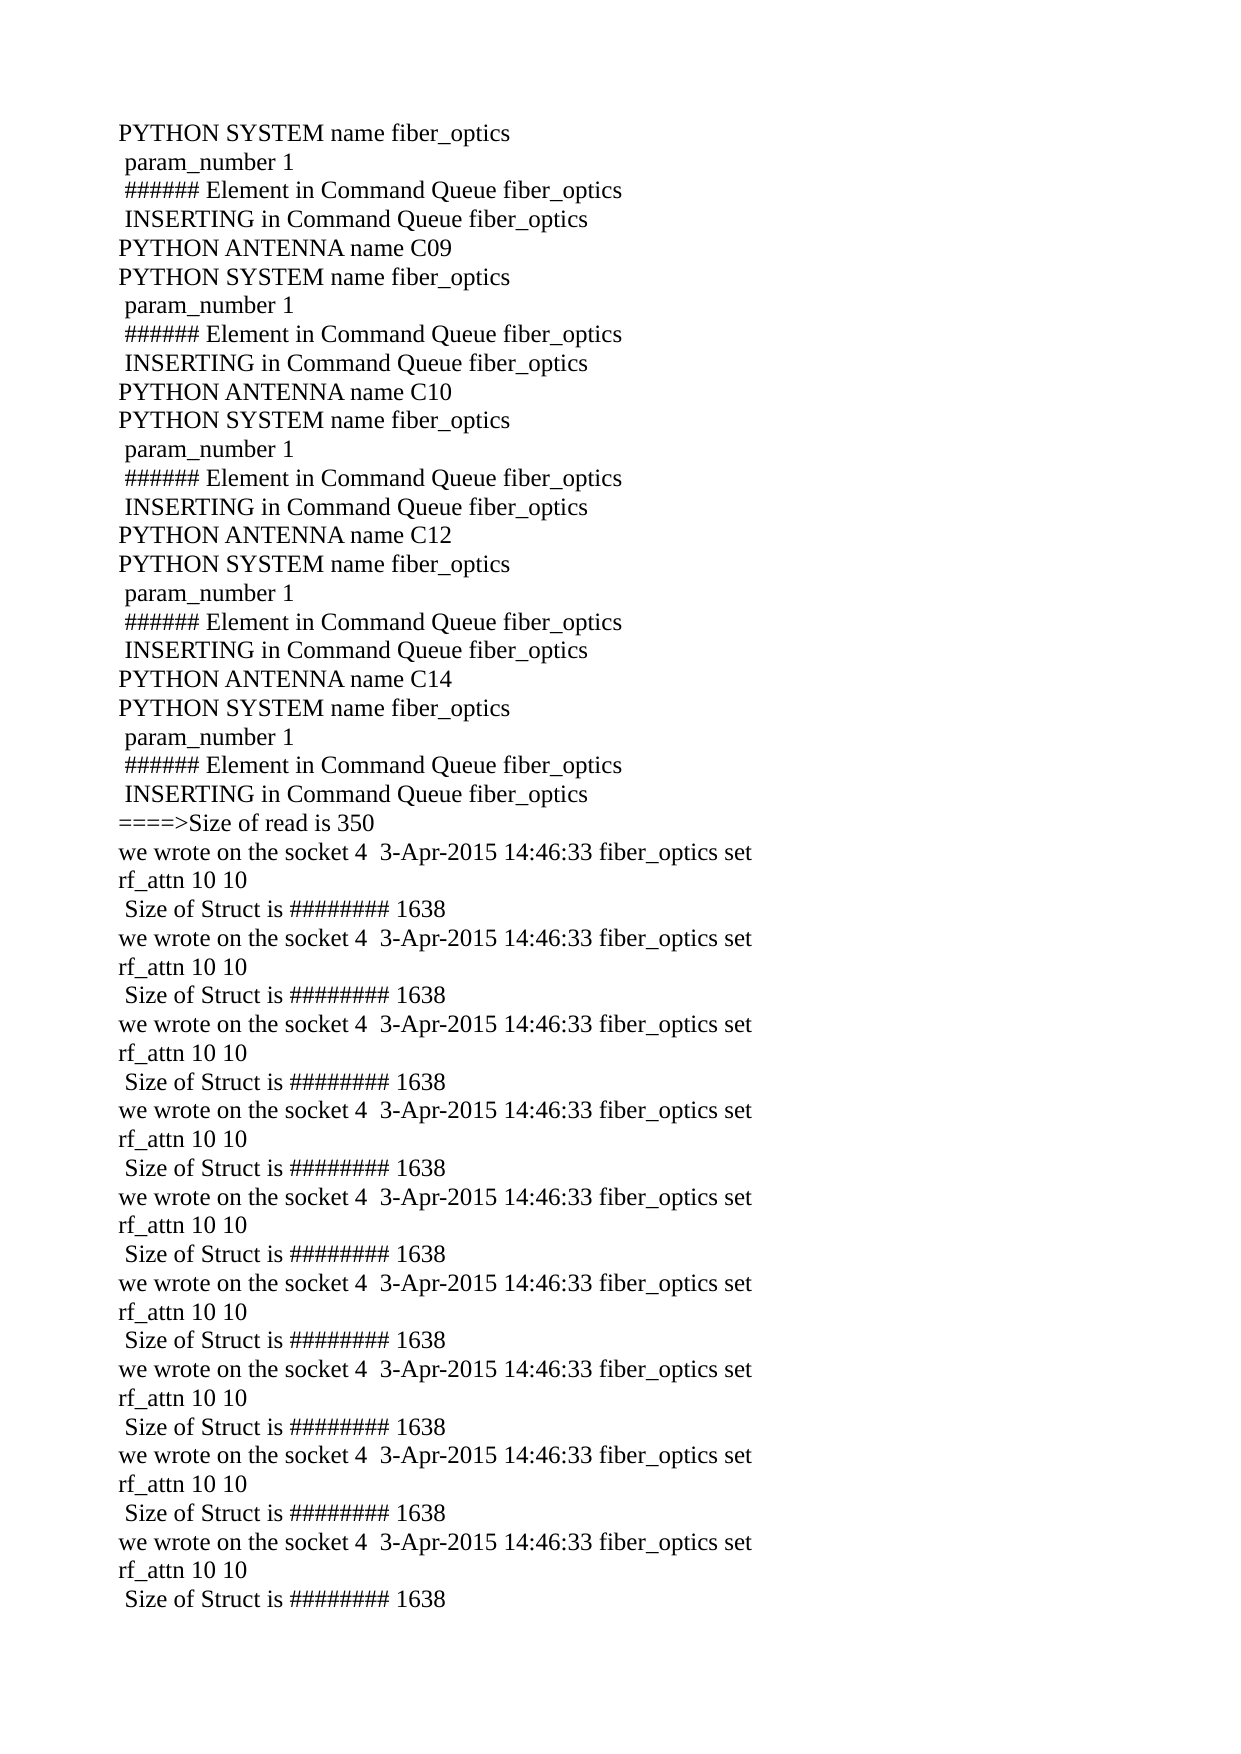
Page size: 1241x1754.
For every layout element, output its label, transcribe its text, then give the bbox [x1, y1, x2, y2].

text rf_attn 10 10 [118, 1297, 1122, 1326]
text we wrote on the socket 4 3-Apr-2015 14:46:33 fiber_optics set [118, 1441, 1122, 1469]
text Size of Struct is ######## 1638 [118, 1153, 1122, 1182]
text rf_attn 10 10 [118, 1124, 1122, 1153]
text Size of Struct is ######## 1638 [118, 1067, 1122, 1096]
text we wrote on the socket 4 3-Apr-2015 14:46:33 fiber_optics set [118, 1096, 1122, 1124]
text ###### Element in Command Queue fiber_optics [118, 751, 1122, 779]
text INSERTING in Command Queue fiber_optics [118, 779, 1122, 808]
text PYTHON SYSTEM name fiber_optics [118, 262, 1122, 291]
text rf_attn 10 10 [118, 866, 1122, 894]
text we wrote on the socket 4 3-Apr-2015 14:46:33 fiber_optics set [118, 1182, 1122, 1211]
text param_number 1 [118, 291, 1122, 319]
text INSERTING in Command Queue fiber_optics [118, 204, 1122, 233]
text Size of Struct is ######## 1638 [118, 1326, 1122, 1354]
text we wrote on the socket 4 3-Apr-2015 14:46:33 fiber_optics set [118, 1268, 1122, 1297]
text Size of Struct is ######## 1638 [118, 894, 1122, 923]
text rf_attn 10 10 [118, 1469, 1122, 1498]
text PYTHON SYSTEM name fiber_optics [118, 549, 1122, 578]
text ###### Element in Command Queue fiber_optics [118, 607, 1122, 636]
text we wrote on the socket 4 3-Apr-2015 14:46:33 fiber_optics set [118, 1009, 1122, 1038]
text Size of Struct is ######## 1638 [118, 981, 1122, 1009]
text rf_attn 10 10 [118, 1383, 1122, 1412]
text ###### Element in Command Queue fiber_optics [118, 463, 1122, 492]
text INSERTING in Command Queue fiber_optics [118, 492, 1122, 521]
text param_number 1 [118, 722, 1122, 751]
text INSERTING in Command Queue fiber_optics [118, 348, 1122, 377]
text PYTHON ANTENNA name C10 [118, 377, 1122, 406]
text param_number 1 [118, 434, 1122, 463]
text PYTHON SYSTEM name fiber_optics [118, 118, 1122, 147]
text rf_attn 10 10 [118, 1211, 1122, 1239]
text Size of Struct is ######## 1638 [118, 1498, 1122, 1527]
text Size of Struct is ######## 1638 [118, 1239, 1122, 1268]
text we wrote on the socket 4 3-Apr-2015 14:46:33 fiber_optics set [118, 1354, 1122, 1383]
text PYTHON ANTENNA name C12 [118, 521, 1122, 549]
text INSERTING in Command Queue fiber_optics [118, 636, 1122, 664]
text we wrote on the socket 4 3-Apr-2015 14:46:33 fiber_optics set [118, 1527, 1122, 1556]
text ###### Element in Command Queue fiber_optics [118, 176, 1122, 204]
text rf_attn 10 10 [118, 1038, 1122, 1067]
text rf_attn 10 10 [118, 952, 1122, 981]
text PYTHON SYSTEM name fiber_optics [118, 693, 1122, 722]
text Size of Struct is ######## 1638 [118, 1412, 1122, 1441]
text we wrote on the socket 4 3-Apr-2015 14:46:33 fiber_optics set [118, 923, 1122, 952]
text PYTHON ANTENNA name C09 [118, 233, 1122, 262]
text Size of Struct is ######## 1638 [118, 1584, 1122, 1613]
text param_number 1 [118, 578, 1122, 607]
text we wrote on the socket 4 3-Apr-2015 14:46:33 fiber_optics set [118, 837, 1122, 866]
text PYTHON ANTENNA name C14 [118, 664, 1122, 693]
text param_number 1 [118, 147, 1122, 176]
text rf_attn 10 10 [118, 1556, 1122, 1584]
text PYTHON SYSTEM name fiber_optics [118, 406, 1122, 434]
text ###### Element in Command Queue fiber_optics [118, 319, 1122, 348]
text ====>Size of read is 350 [118, 808, 1122, 837]
